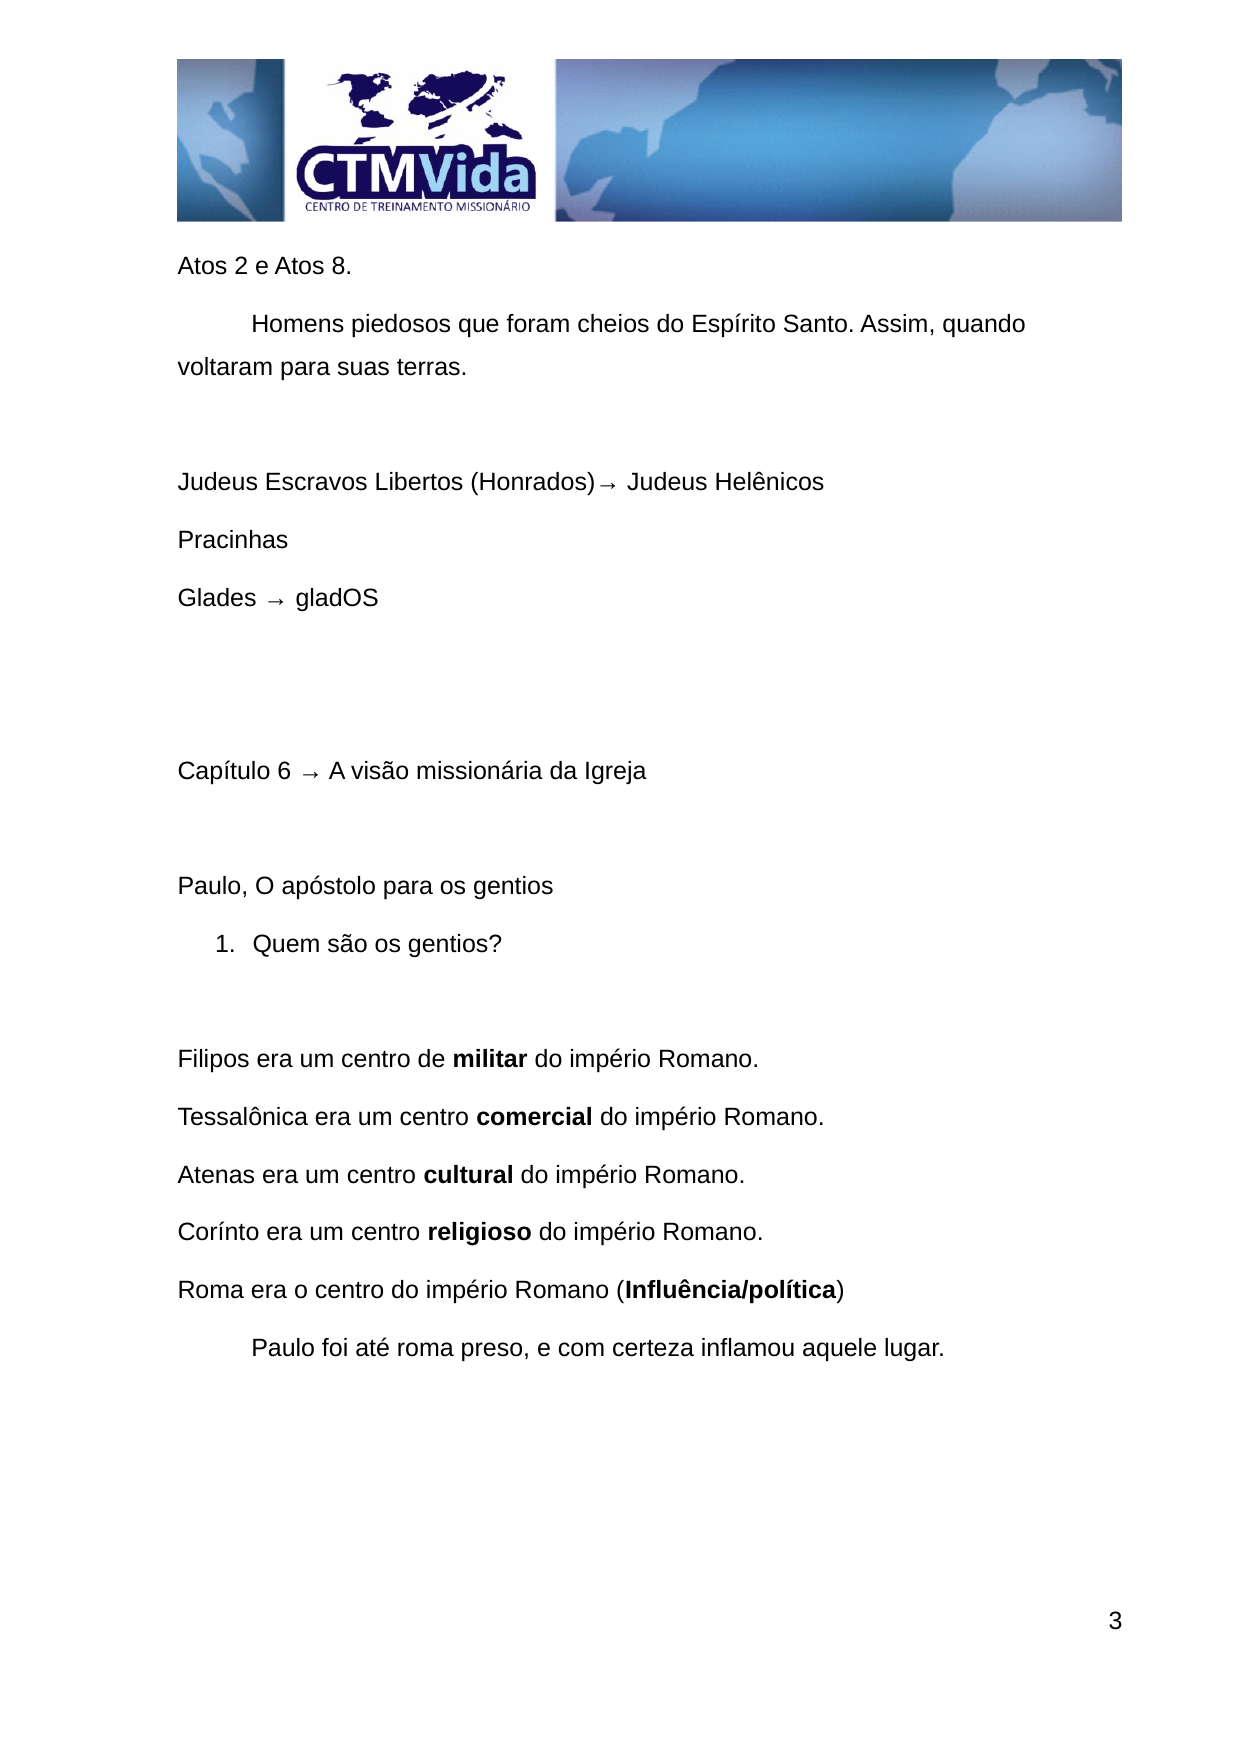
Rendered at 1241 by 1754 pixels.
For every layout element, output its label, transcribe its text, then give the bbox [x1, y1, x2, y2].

text Paulo, O apóstolo para os gentios [177, 871, 1122, 900]
text Judeus Escravos Libertos (Honrados)→ Judeus Helênicos [177, 467, 1122, 496]
text Paulo foi até roma preso, e com certeza inflamou aquele lugar. [177, 1333, 1122, 1362]
text Atos 2 e Atos 8. [177, 251, 1122, 280]
picture [177, 59, 1122, 222]
text Atenas era um centro cultural do império Romano. [177, 1160, 1122, 1188]
text Tessalônica era um centro comercial do império Romano. [177, 1102, 1122, 1131]
text Corínto era um centro religioso do império Romano. [177, 1217, 1122, 1246]
list Quem são os gentios? [215, 929, 1122, 958]
text Pracinhas [177, 525, 1122, 554]
text Capítulo 6 → A visão missionária da Igreja [177, 756, 1122, 784]
text Homens piedosos que foram cheios do Espírito Santo. Assim, quando voltaram para suas terras. [177, 309, 1122, 381]
text Filipos era um centro de militar do império Romano. [177, 1044, 1122, 1073]
text Glades → gladOS [177, 583, 1122, 611]
text Roma era o centro do império Romano (Influência/política) [177, 1275, 1122, 1304]
